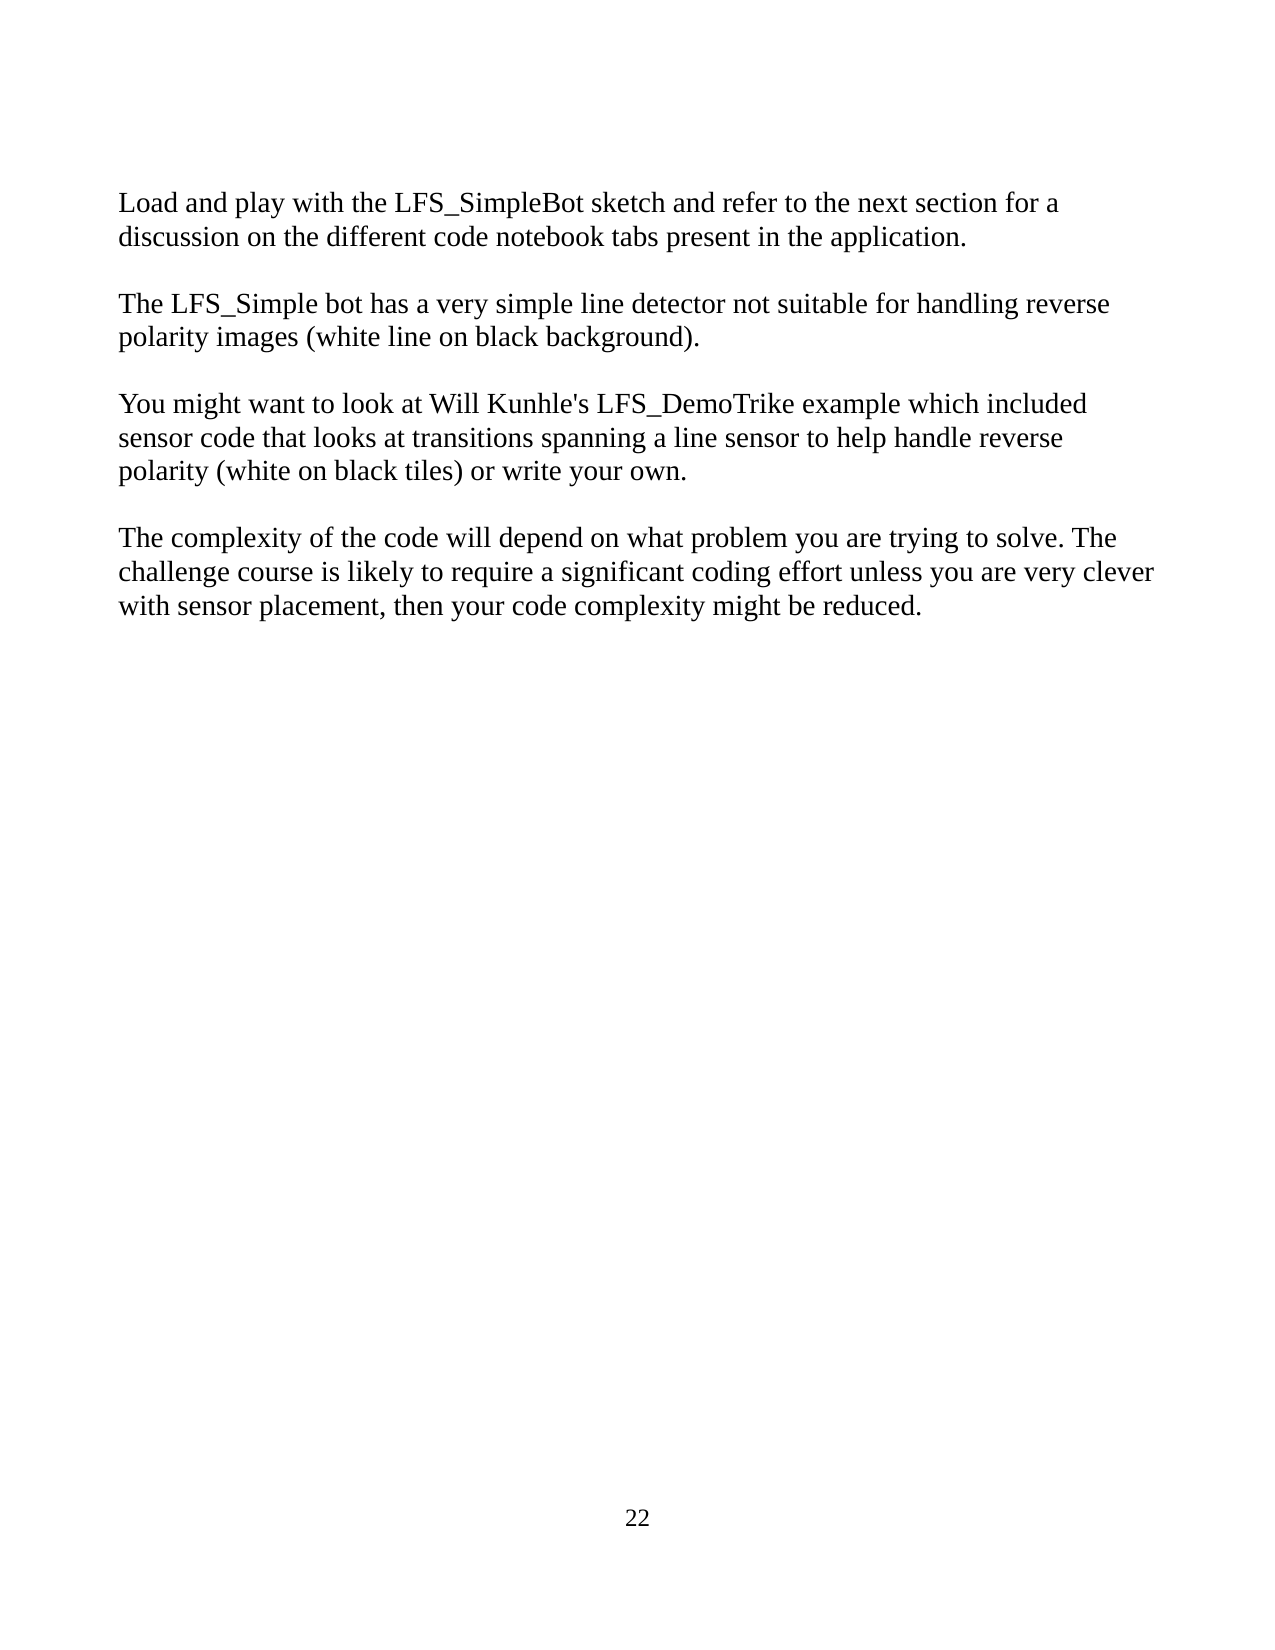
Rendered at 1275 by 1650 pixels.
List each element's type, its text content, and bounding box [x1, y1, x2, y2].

text You might want to look at Will Kunhle's LFS_DemoTrike example which included sensor code that looks at transitions spanning a line sensor to help handle reverse polarity (white on black tiles) or write your own. [118, 386, 1157, 487]
text The complexity of the code will depend on what problem you are trying to solve. The challenge course is likely to require a significant coding effort unless you are very clever with sensor placement, then your code complexity might be reduced. [118, 521, 1157, 621]
text Load and play with the LFS_SimpleBot sketch and refer to the next section for a discussion on the different code notebook tabs present in the application. [118, 185, 1157, 252]
text The LFS_Simple bot has a very simple line detector not suitable for handling reverse polarity images (white line on black background). [118, 286, 1157, 353]
